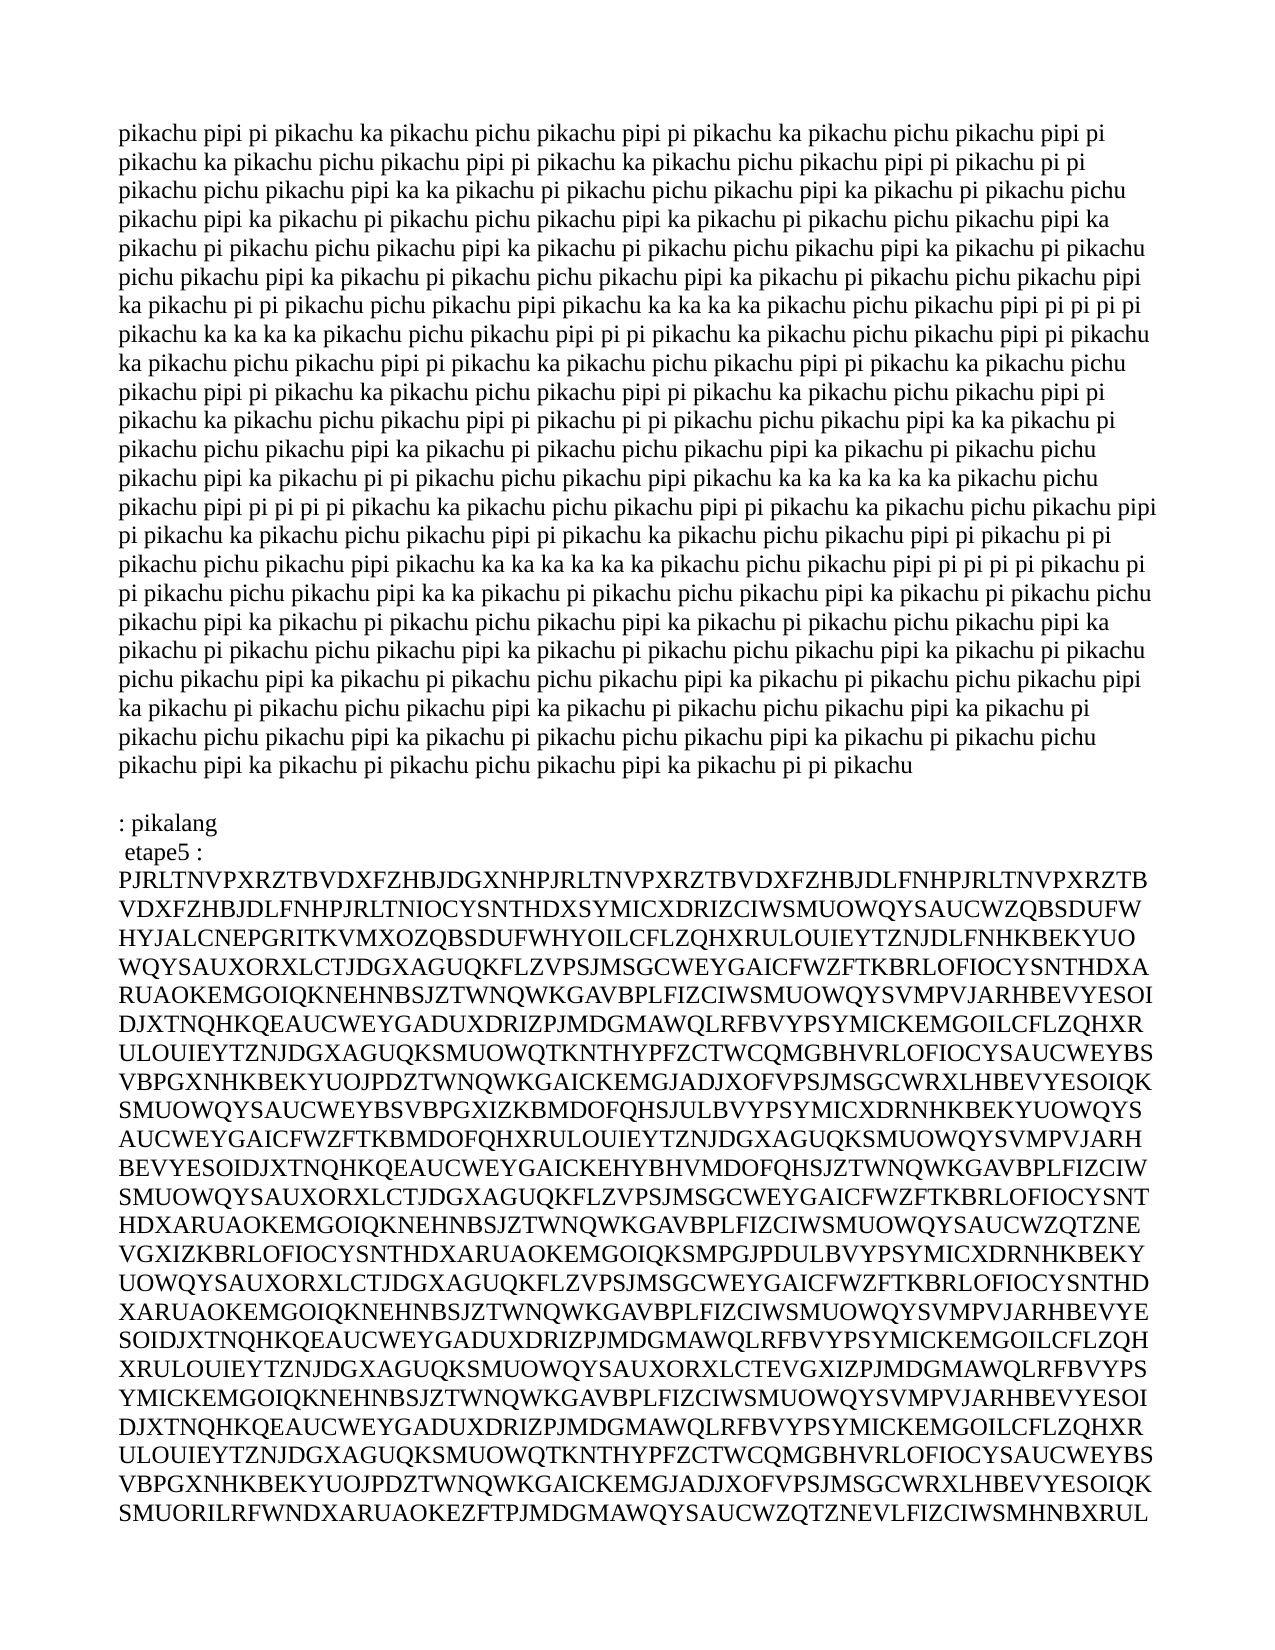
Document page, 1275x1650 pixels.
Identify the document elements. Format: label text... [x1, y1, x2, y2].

text etape5 : PJRLTNVPXRZTBVDXFZHBJDGXNHPJRLTNVPXRZTBVDXFZHBJDLFNHPJRLTNVPXRZTBVDXFZHBJDLFNHPJRLTNIOCYSNTHDXSYMICXDRIZCIWSMUOWQYSAUCWZQBSDUFWHYJALCNEPGRITKVMXOZQBSDUFWHYOILCFLZQHXRULOUIEYTZNJDLFNHKBEKYUOWQYSAUXORXLCTJDGXAGUQKFLZVPSJMSGCWEYGAICFWZFTKBRLOFIOCYSNTHDXARUAOKEMGOIQKNEHNBSJZTWNQWKGAVBPLFIZCIWSMUOWQYSVMPVJARHBEVYESOIDJXTNQHKQEAUCWEYGADUXDRIZPJMDGMAWQLRFBVYPSYMICKEMGOILCFLZQHXRULOUIEYTZNJDGXAGUQKSMUOWQTKNTHYPFZCTWCQMGBHVRLOFIOCYSAUCWEYBSVBPGXNHKBEKYUOJPDZTWNQWKGAICKEMGJADJXOFVPSJMSGCWRXLHBEVYESOIQKSMUOWQYSAUCWEYBSVBPGXIZKBMDOFQHSJULBVYPSYMICXDRNHKBEKYUOWQYSAUCWEYGAICFWZFTKBMDOFQHXRULOUIEYTZNJDGXAGUQKSMUOWQYSVMPVJARHBEVYESOIDJXTNQHKQEAUCWEYGAICKEHYBHVMDOFQHSJZTWNQWKGAVBPLFIZCIWSMUOWQYSAUXORXLCTJDGXAGUQKFLZVPSJMSGCWEYGAICFWZFTKBRLOFIOCYSNTHDXARUAOKEMGOIQKNEHNBSJZTWNQWKGAVBPLFIZCIWSMUOWQYSAUCWZQTZNEVGXIZKBRLOFIOCYSNTHDXARUAOKEMGOIQKSMPGJPDULBVYPSYMICXDRNHKBEKYUOWQYSAUXORXLCTJDGXAGUQKFLZVPSJMSGCWEYGAICFWZFTKBRLOFIOCYSNTHDXARUAOKEMGOIQKNEHNBSJZTWNQWKGAVBPLFIZCIWSMUOWQYSVMPVJARHBEVYESOIDJXTNQHKQEAUCWEYGADUXDRIZPJMDGMAWQLRFBVYPSYMICKEMGOILCFLZQHXRULOUIEYTZNJDGXAGUQKSMUOWQYSAUXORXLCTEVGXIZPJMDGMAWQLRFBVYPSYMICKEMGOIQKNEHNBSJZTWNQWKGAVBPLFIZCIWSMUOWQYSVMPVJARHBEVYESOIDJXTNQHKQEAUCWEYGADUXDRIZPJMDGMAWQLRFBVYPSYMICKEMGOILCFLZQHXRULOUIEYTZNJDGXAGUQKSMUOWQTKNTHYPFZCTWCQMGBHVRLOFIOCYSAUCWEYBSVBPGXNHKBEKYUOJPDZTWNQWKGAICKEMGJADJXOFVPSJMSGCWRXLHBEVYESOIQKSMUORILRFWNDXARUAOKEZFTPJMDGMAWQYSAUCWZQTZNEVLFIZCIWSMHNBXRUL [118, 837, 1157, 1527]
text : pikalang [118, 808, 1157, 837]
text pikachu pipi pi pikachu ka pikachu pichu pikachu pipi pi pikachu ka pikachu pichu pikachu pipi pi pikachu ka pikachu pichu pikachu pipi pi pikachu ka pikachu pichu pikachu pipi pi pikachu pi pi pikachu pichu pikachu pipi ka ka pikachu pi pikachu pichu pikachu pipi ka pikachu pi pikachu pichu pikachu pipi ka pikachu pi pikachu pichu pikachu pipi ka pikachu pi pikachu pichu pikachu pipi ka pikachu pi pikachu pichu pikachu pipi ka pikachu pi pikachu pichu pikachu pipi ka pikachu pi pikachu pichu pikachu pipi ka pikachu pi pikachu pichu pikachu pipi ka pikachu pi pikachu pichu pikachu pipi ka pikachu pi pi pikachu pichu pikachu pipi pikachu ka ka ka ka pikachu pichu pikachu pipi pi pi pi pi pikachu ka ka ka ka pikachu pichu pikachu pipi pi pi pikachu ka pikachu pichu pikachu pipi pi pikachu ka pikachu pichu pikachu pipi pi pikachu ka pikachu pichu pikachu pipi pi pikachu ka pikachu pichu pikachu pipi pi pikachu ka pikachu pichu pikachu pipi pi pikachu ka pikachu pichu pikachu pipi pi pikachu ka pikachu pichu pikachu pipi pi pikachu pi pi pikachu pichu pikachu pipi ka ka pikachu pi pikachu pichu pikachu pipi ka pikachu pi pikachu pichu pikachu pipi ka pikachu pi pikachu pichu pikachu pipi ka pikachu pi pi pikachu pichu pikachu pipi pikachu ka ka ka ka ka ka pikachu pichu pikachu pipi pi pi pi pi pikachu ka pikachu pichu pikachu pipi pi pikachu ka pikachu pichu pikachu pipi pi pikachu ka pikachu pichu pikachu pipi pi pikachu ka pikachu pichu pikachu pipi pi pikachu pi pi pikachu pichu pikachu pipi pikachu ka ka ka ka ka ka pikachu pichu pikachu pipi pi pi pi pi pikachu pi pi pikachu pichu pikachu pipi ka ka pikachu pi pikachu pichu pikachu pipi ka pikachu pi pikachu pichu pikachu pipi ka pikachu pi pikachu pichu pikachu pipi ka pikachu pi pikachu pichu pikachu pipi ka pikachu pi pikachu pichu pikachu pipi ka pikachu pi pikachu pichu pikachu pipi ka pikachu pi pikachu pichu pikachu pipi ka pikachu pi pikachu pichu pikachu pipi ka pikachu pi pikachu pichu pikachu pipi ka pikachu pi pikachu pichu pikachu pipi ka pikachu pi pikachu pichu pikachu pipi ka pikachu pi pikachu pichu pikachu pipi ka pikachu pi pikachu pichu pikachu pipi ka pikachu pi pikachu pichu pikachu pipi ka pikachu pi pikachu pichu pikachu pipi ka pikachu pi pi pikachu [118, 118, 1157, 779]
